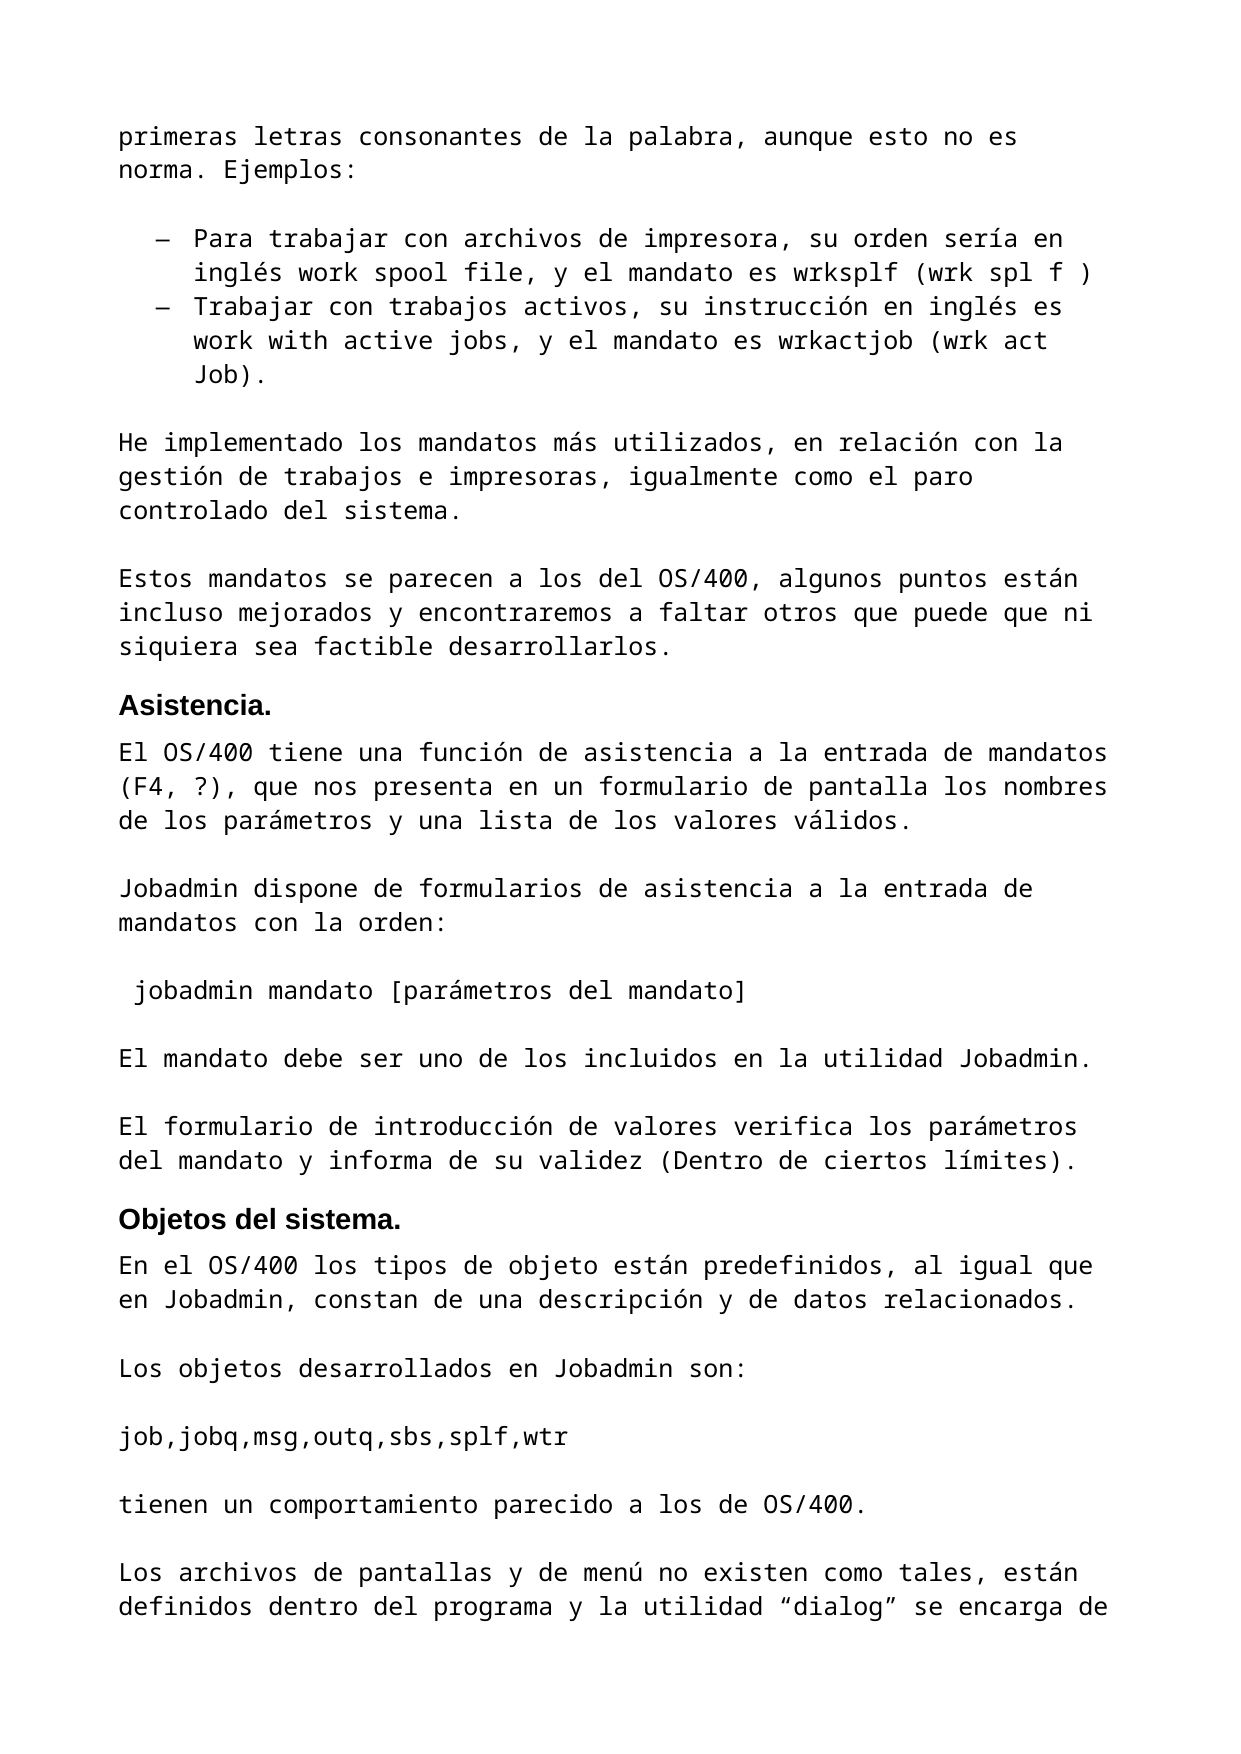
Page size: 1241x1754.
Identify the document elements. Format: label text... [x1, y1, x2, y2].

text primeras letras consonantes de la palabra, aunque esto no es norma. Ejemplos: [118, 118, 1122, 186]
text El mandato debe ser uno de los incluidos en la utilidad Jobadmin. [118, 1041, 1122, 1075]
text Estos mandatos se parecen a los del OS/400, algunos puntos están incluso mejorados y encontraremos a faltar otros que puede que ni siquiera sea factible desarrollarlos. [118, 561, 1122, 663]
text job,jobq,msg,outq,sbs,splf,wtr [118, 1418, 1122, 1452]
text He implementado los mandatos más utilizados, en relación con la gestión de trabajos e impresoras, igualmente como el paro controlado del sistema. [118, 425, 1122, 527]
list Para trabajar con archivos de impresora, su orden sería en inglés work spool file, y el mandato es wrksplf (wrk spl f ) [156, 220, 1122, 288]
text El formulario de introducción de valores verifica los parámetros del mandato y informa de su validez (Dentro de ciertos límites). [118, 1109, 1122, 1177]
text Jobadmin dispone de formularios de asistencia a la entrada de mandatos con la orden: [118, 870, 1122, 938]
text Los objetos desarrollados en Jobadmin son: [118, 1350, 1122, 1384]
text El OS/400 tiene una función de asistencia a la entrada de mandatos (F4, ?), que nos presenta en un formulario de pantalla los nombres de los parámetros y una lista de los valores válidos. [118, 734, 1122, 836]
text tienen un comportamiento parecido a los de OS/400. [118, 1486, 1122, 1521]
text jobadmin mandato [parámetros del mandato] [118, 973, 1122, 1007]
text En el OS/400 los tipos de objeto están predefinidos, al igual que en Jobadmin, constan de una descripción y de datos relacionados. [118, 1248, 1122, 1316]
list Trabajar con trabajos activos, su instrucción en inglés es work with active jobs, y el mandato es wrkactjob (wrk act Job). [156, 288, 1122, 391]
subtitle Asistencia. [118, 688, 1122, 722]
subtitle Objetos del sistema. [118, 1202, 1122, 1236]
text Los archivos de pantallas y de menú no existen como tales, están definidos dentro del programa y la utilidad “dialog” se encarga de [118, 1554, 1122, 1623]
